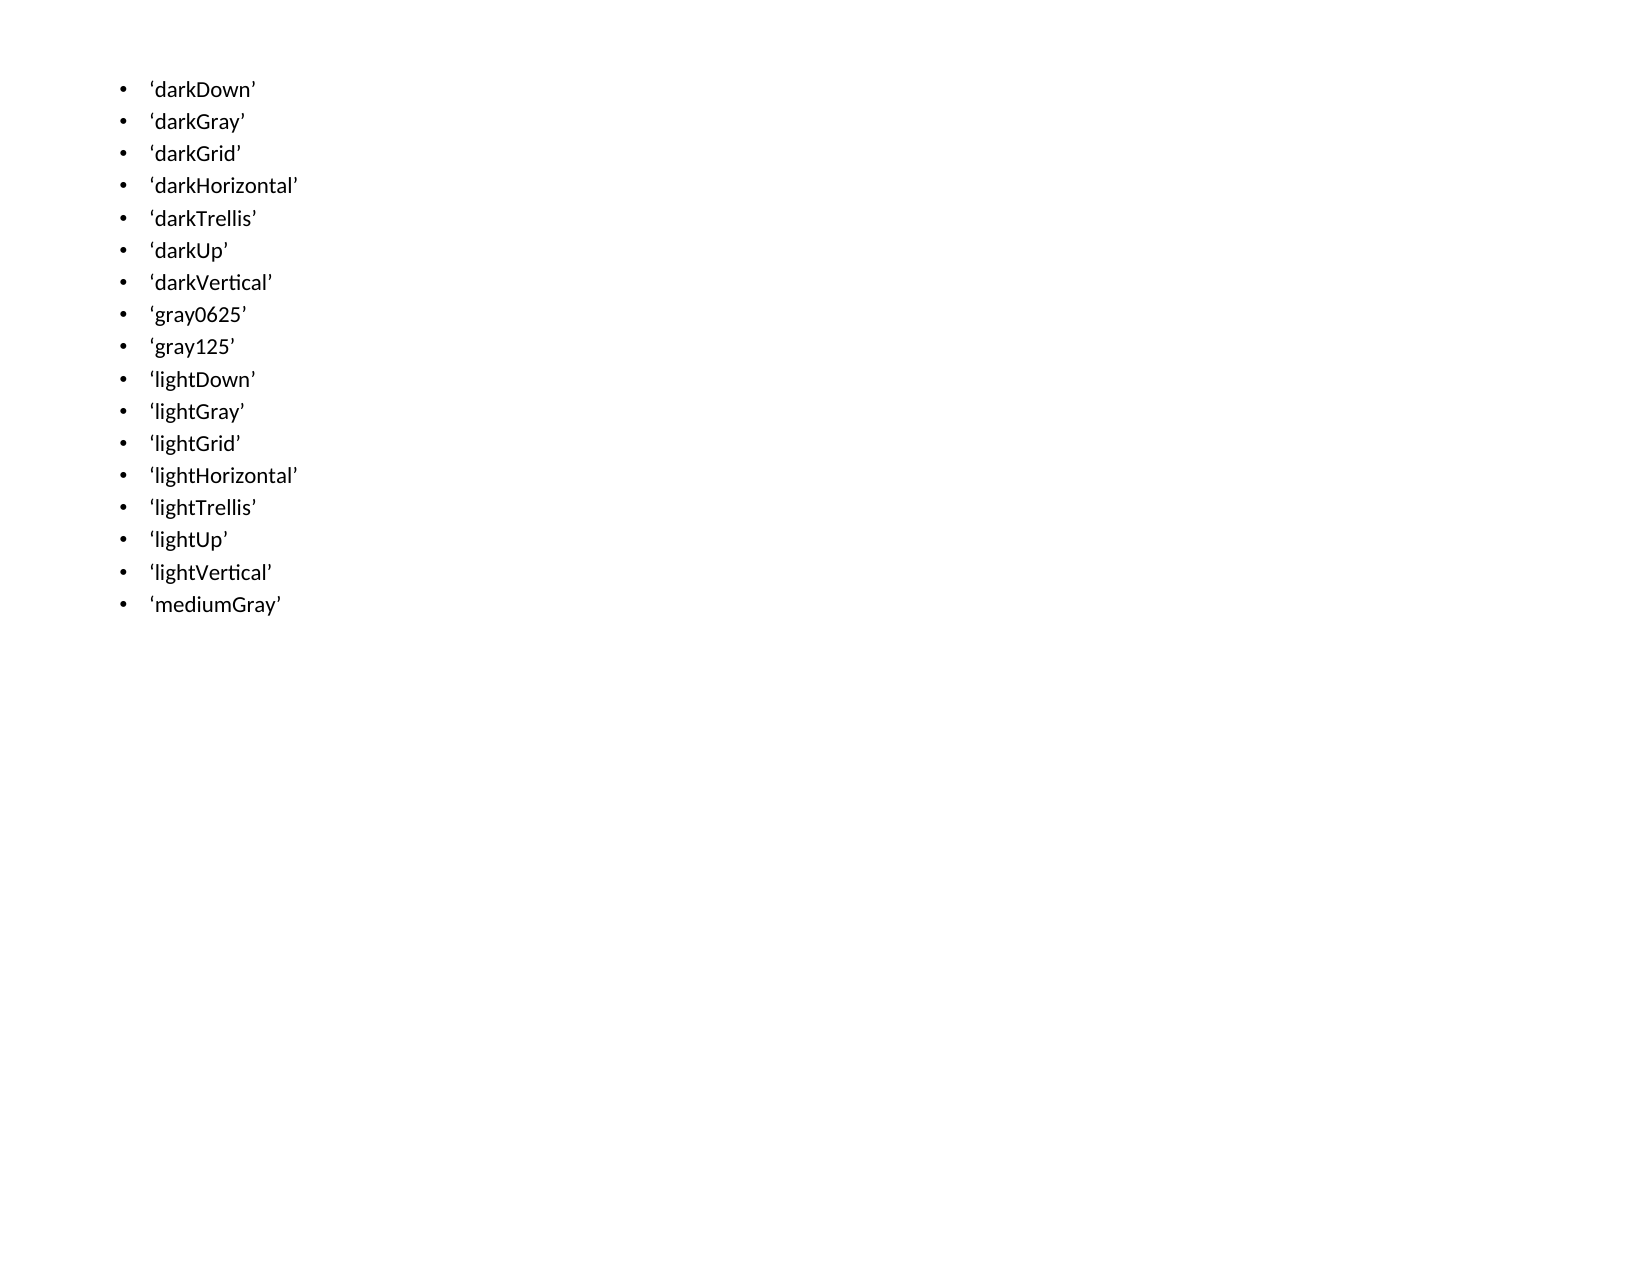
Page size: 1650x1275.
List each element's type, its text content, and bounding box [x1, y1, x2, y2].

list ‘gray0625’ [119, 300, 1575, 328]
list ‘lightGray’ [119, 397, 1575, 425]
list ‘darkDown’ [119, 75, 1575, 103]
list ‘darkGrid’ [119, 139, 1575, 167]
list ‘darkVertical’ [119, 268, 1575, 296]
list ‘gray125’ [119, 332, 1575, 361]
list ‘lightTrellis’ [119, 493, 1575, 521]
list ‘lightUp’ [119, 526, 1575, 554]
list ‘lightHorizontal’ [119, 461, 1575, 489]
list ‘lightDown’ [119, 365, 1575, 393]
list ‘darkHorizontal’ [119, 172, 1575, 199]
list ‘darkTrellis’ [119, 204, 1575, 232]
list ‘darkUp’ [119, 236, 1575, 264]
list ‘lightGrid’ [119, 429, 1575, 457]
list ‘lightVertical’ [119, 558, 1575, 586]
list ‘darkGray’ [119, 107, 1575, 135]
list ‘mediumGray’ [119, 590, 1575, 618]
